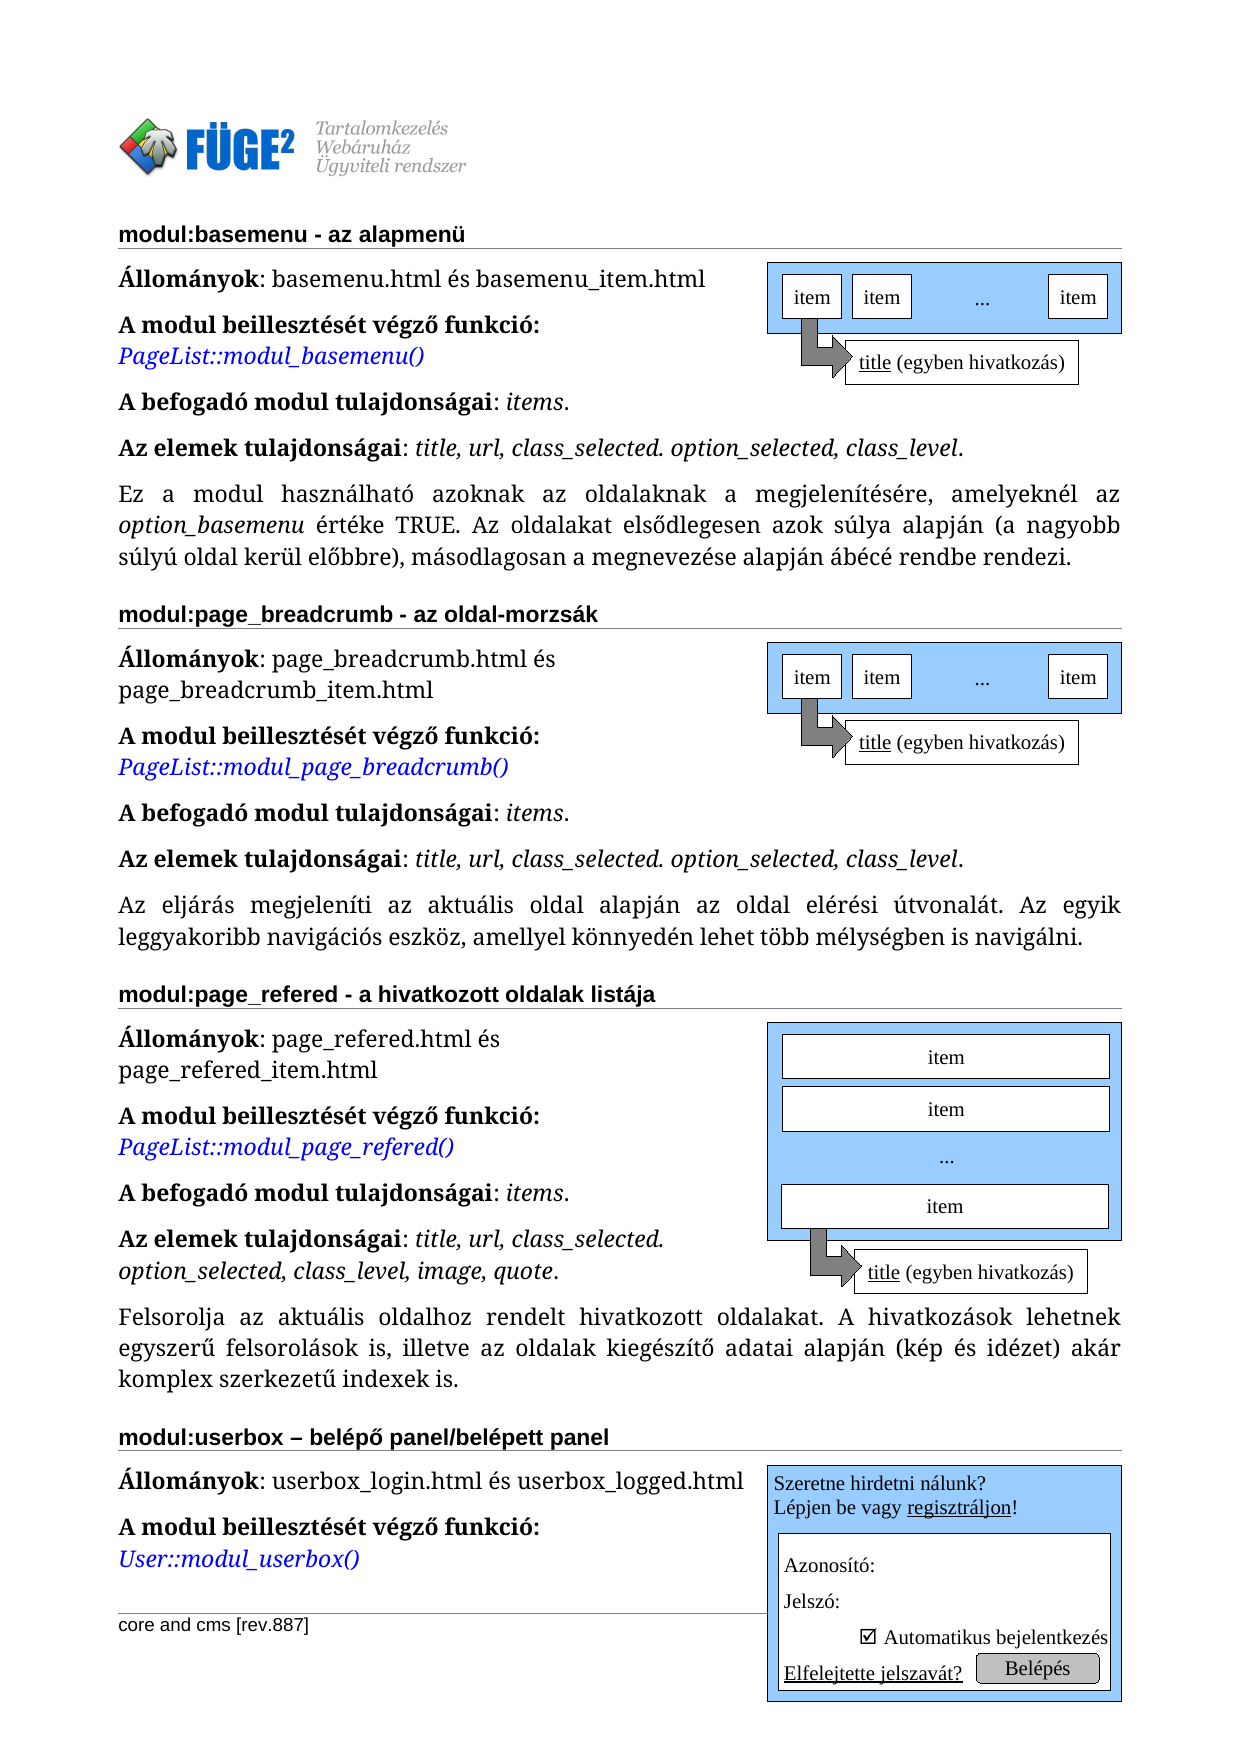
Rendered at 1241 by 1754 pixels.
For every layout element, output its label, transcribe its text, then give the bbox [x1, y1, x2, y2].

text Ez a modul használható azoknak az oldalaknak a megjelenítésére, amelyeknél az option_basemenu értéke TRUE. Az oldalakat elsődlegesen azok súlya alapján (a nagyobb súlyú oldal kerül előbbre), másodlagosan a megnevezése alapján ábécé rendbe rendezi. [118, 478, 1122, 572]
text Állományok: page_refered.html és page_refered_item.html [118, 1023, 767, 1085]
subtitle modul:basemenu - az alapmenü [118, 221, 1122, 248]
text A modul beillesztését végző funkció: PageList::modul_basemenu() [118, 309, 832, 371]
text A modul beillesztését végző funkció: PageList::modul_basemenu() [818, 334, 1122, 371]
text A modul beillesztését végző funkció: PageList::modul_page_breadcrumb() [118, 720, 1122, 782]
text Az elemek tulajdonságai: title, url, class_selected. option_selected, class_level. [118, 432, 1122, 463]
text A befogadó modul tulajdonságai: items. [118, 797, 1122, 828]
text Állományok: page_breadcrumb.html és page_breadcrumb_item.html [118, 643, 767, 705]
text A modul beillesztését végző funkció: User::modul_userbox() [118, 1511, 767, 1574]
picture [118, 118, 473, 177]
text Állományok: basemenu.html és basemenu_item.html [118, 263, 767, 294]
text Az eljárás megjeleníti az aktuális oldal alapján az oldal elérési útvonalát. Az egyik leggyakoribb navigációs eszköz, amellyel könnyedén lehet több mélységben is navigálni. [118, 889, 1122, 952]
subtitle modul:page_breadcrumb - az oldal-morzsák [118, 601, 1122, 628]
text Felsorolja az aktuális oldalhoz rendelt hivatkozott oldalakat. A hivatkozások lehetnek egyszerű felsorolások is, illetve az oldalak kiegészítő adatai alapján (kép és idézet) akár komplex szerkezetű indexek is. [118, 1301, 1122, 1394]
text A modul beillesztését végző funkció: PageList::modul_page_refered() [118, 1100, 767, 1162]
subtitle modul:userbox – belépő panel/belépett panel [118, 1424, 1122, 1450]
text Az elemek tulajdonságai: title, url, class_selected. option_selected, class_level. [118, 843, 1122, 874]
subtitle modul:page_refered - a hivatkozott oldalak listája [118, 981, 1122, 1008]
text Állományok: userbox_login.html és userbox_logged.html [118, 1465, 767, 1496]
text Az elemek tulajdonságai: title, url, class_selected. option_selected, class_level, image, quote. [118, 1223, 841, 1286]
text A befogadó modul tulajdonságai: items. [118, 386, 1122, 417]
text A befogadó modul tulajdonságai: items. [118, 1177, 767, 1208]
text Az elemek tulajdonságai: title, url, class_selected. option_selected, class_level, image, quote. [827, 1241, 1122, 1286]
